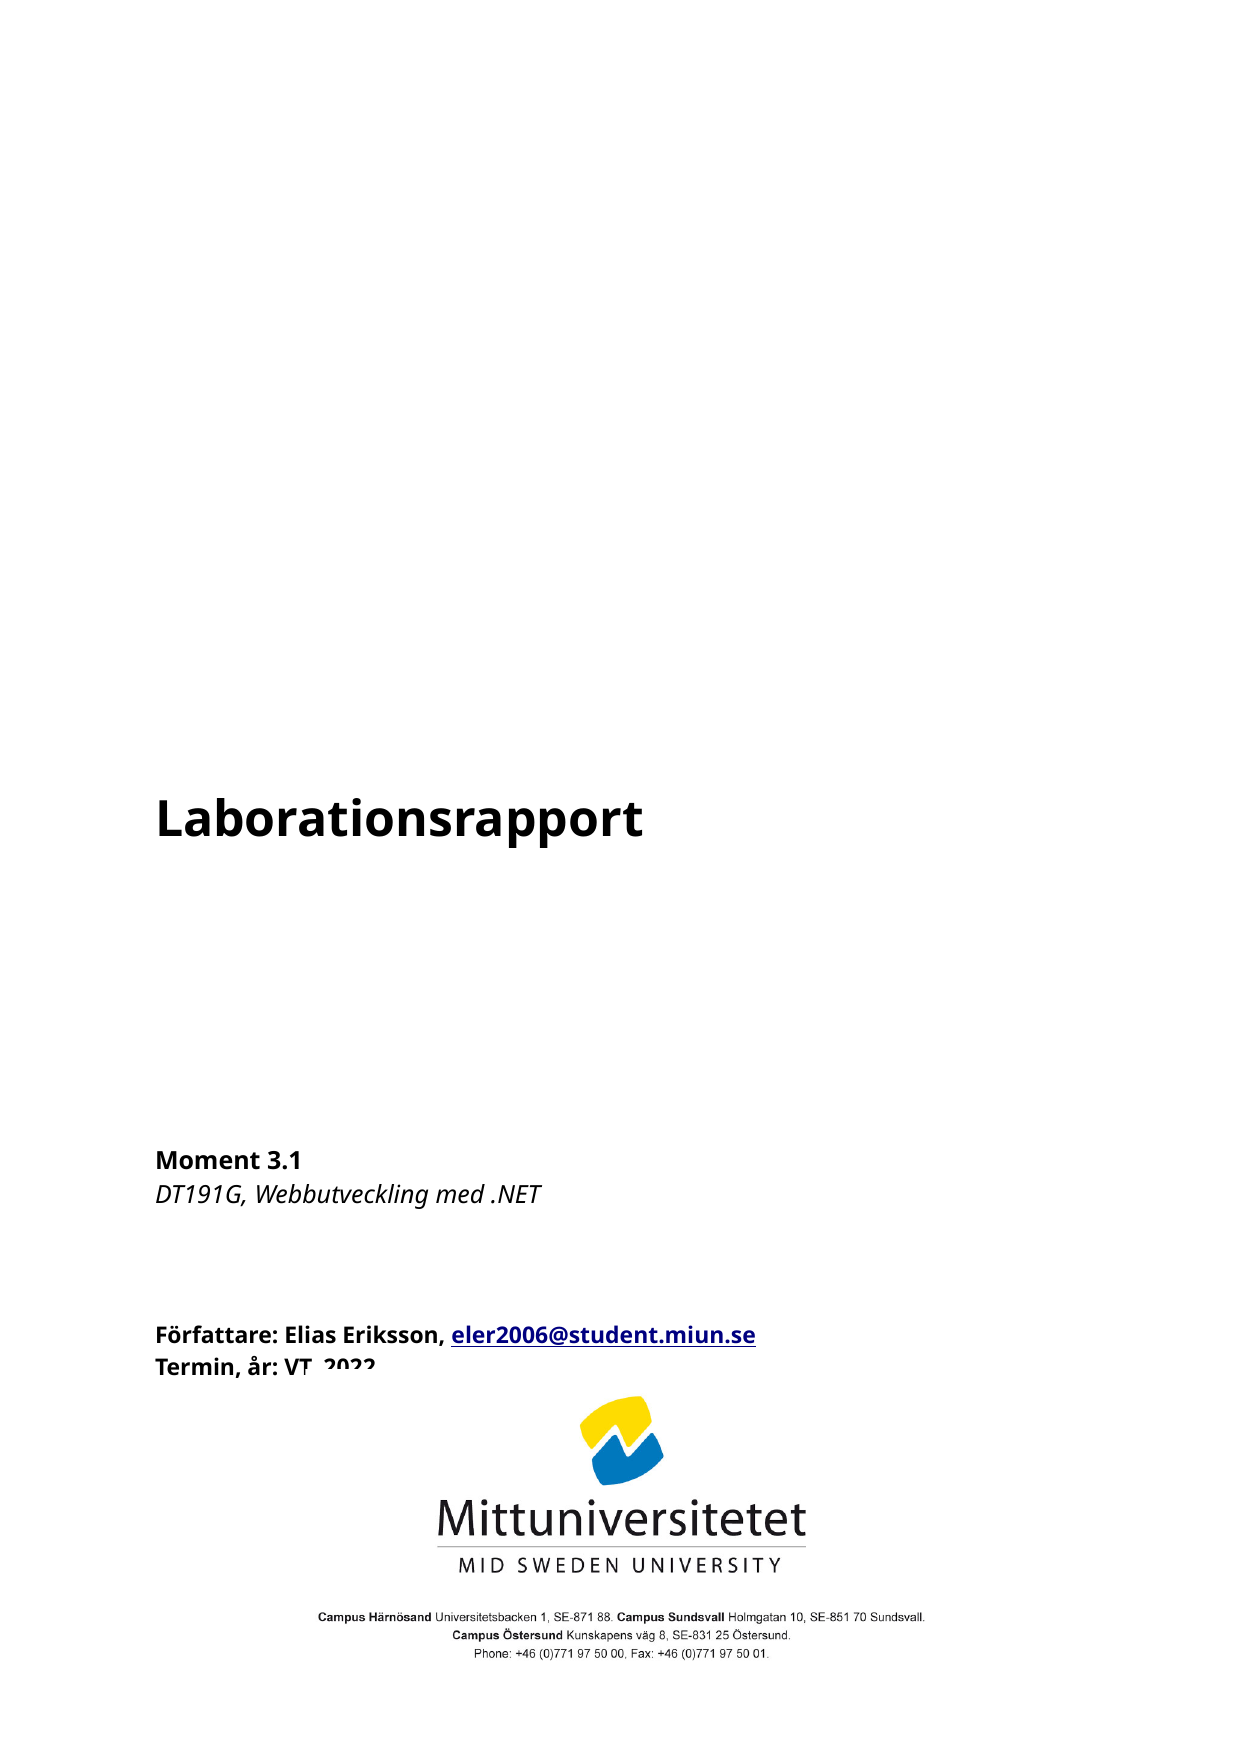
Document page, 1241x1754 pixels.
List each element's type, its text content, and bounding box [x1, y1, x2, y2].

text Laborationsrapport [155, 782, 1100, 851]
text Moment 3.1 [155, 1143, 1100, 1177]
text Författare: Elias Eriksson, eler2006@student.miun.se Termin, år: VT, 2022 [155, 1319, 1100, 1382]
text DT191G, Webbutveckling med .NET [155, 1177, 1100, 1211]
